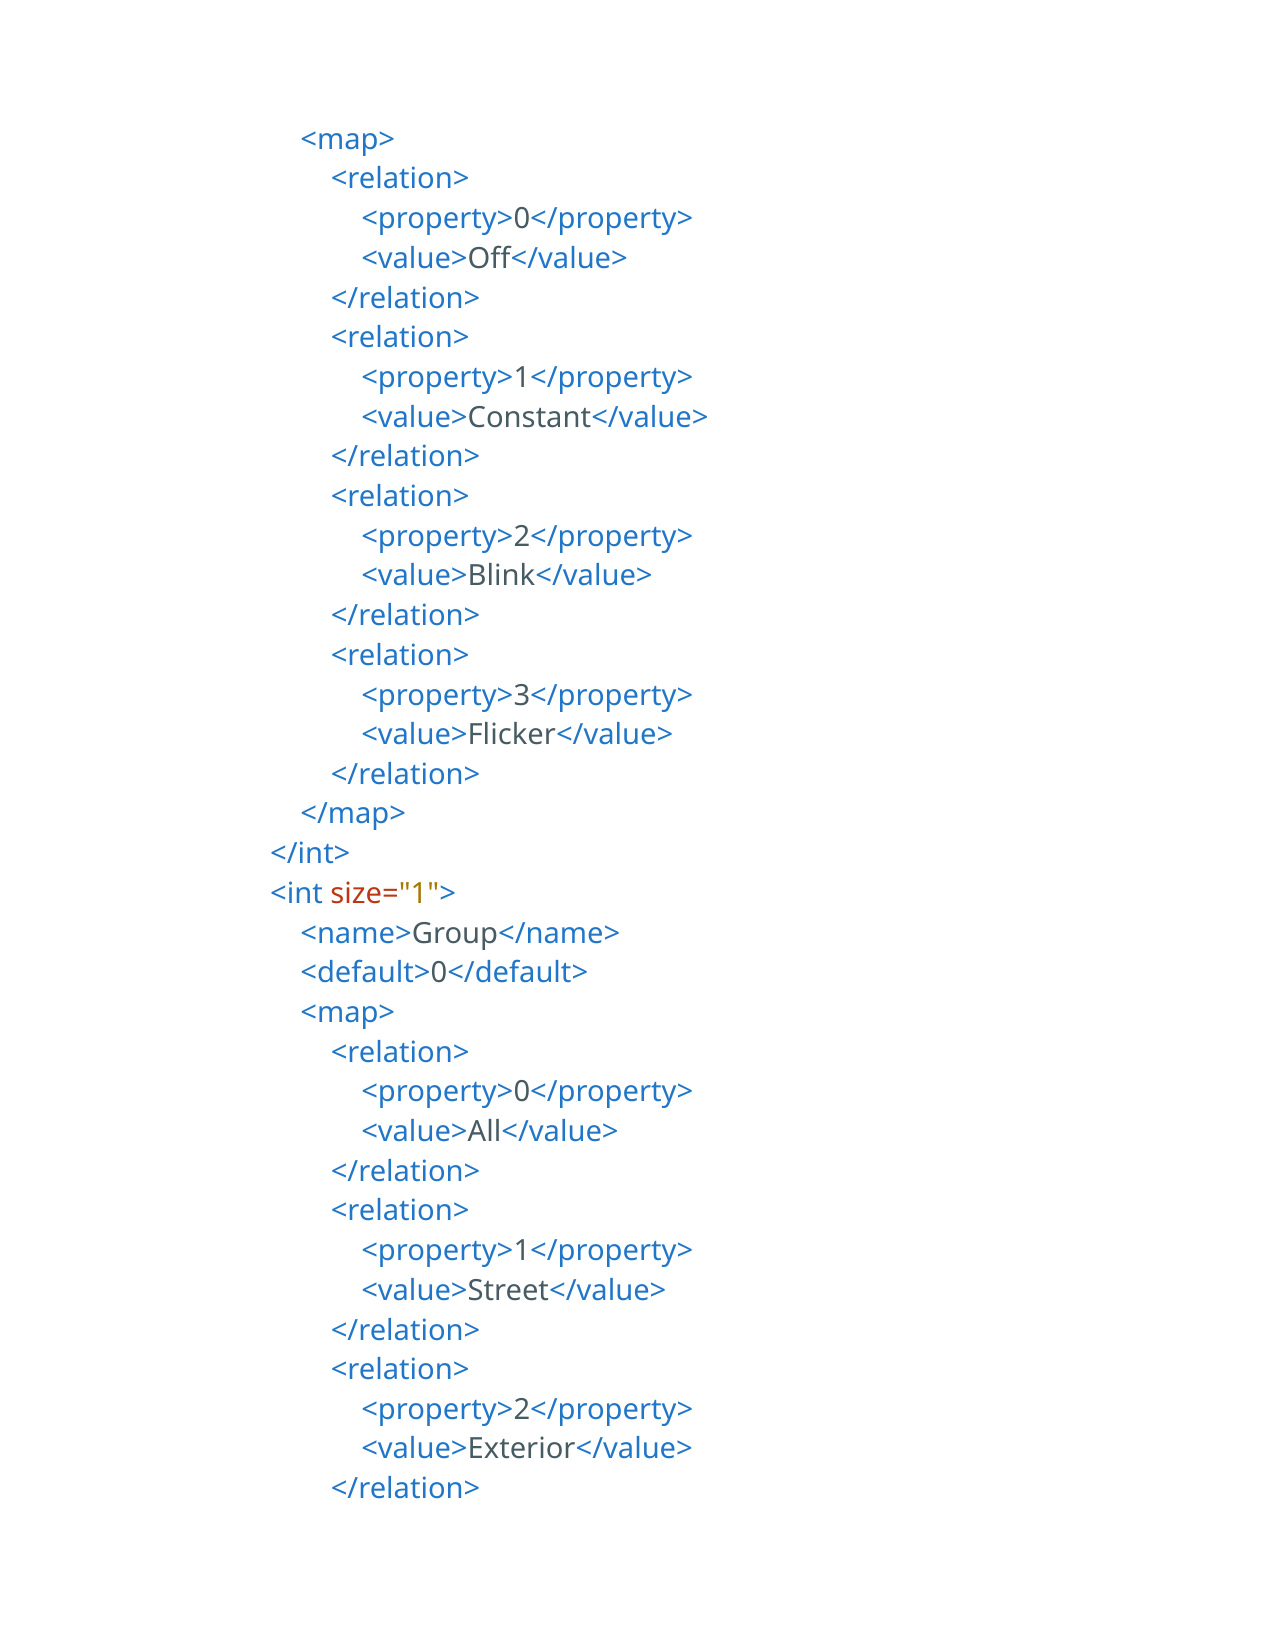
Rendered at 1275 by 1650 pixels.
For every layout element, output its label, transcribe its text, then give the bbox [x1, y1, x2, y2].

text <value>Blink</value> [118, 555, 1157, 594]
text </relation> [118, 753, 1157, 793]
text <property>2</property> [118, 515, 1157, 555]
text <value>Flicker</value> [118, 713, 1157, 753]
text </map> [118, 793, 1157, 832]
text </int> [118, 832, 1157, 872]
text <property>1</property> [118, 1229, 1157, 1269]
text <relation> [118, 317, 1157, 356]
text <relation> [118, 475, 1157, 515]
text </relation> [118, 1150, 1157, 1190]
text <relation> [118, 634, 1157, 674]
text <map> [118, 118, 1157, 158]
text <property>0</property> [118, 197, 1157, 237]
text <value>All</value> [118, 1110, 1157, 1150]
text <name>Group</name> [118, 912, 1157, 952]
text <relation> [118, 1348, 1157, 1388]
text <relation> [118, 1190, 1157, 1229]
text <map> [118, 991, 1157, 1031]
text <default>0</default> [118, 952, 1157, 991]
text <property>3</property> [118, 674, 1157, 713]
text <relation> [118, 1031, 1157, 1071]
text </relation> [118, 1309, 1157, 1348]
text <relation> [118, 158, 1157, 197]
text </relation> [118, 436, 1157, 475]
text <property>2</property> [118, 1388, 1157, 1428]
text <property>0</property> [118, 1071, 1157, 1110]
text <value>Off</value> [118, 237, 1157, 277]
text </relation> [118, 1467, 1157, 1507]
text <value>Exterior</value> [118, 1428, 1157, 1467]
text <value>Street</value> [118, 1269, 1157, 1309]
text </relation> [118, 594, 1157, 634]
text <property>1</property> [118, 356, 1157, 396]
text <value>Constant</value> [118, 396, 1157, 436]
text </relation> [118, 277, 1157, 317]
text <int size="1"> [118, 872, 1157, 912]
